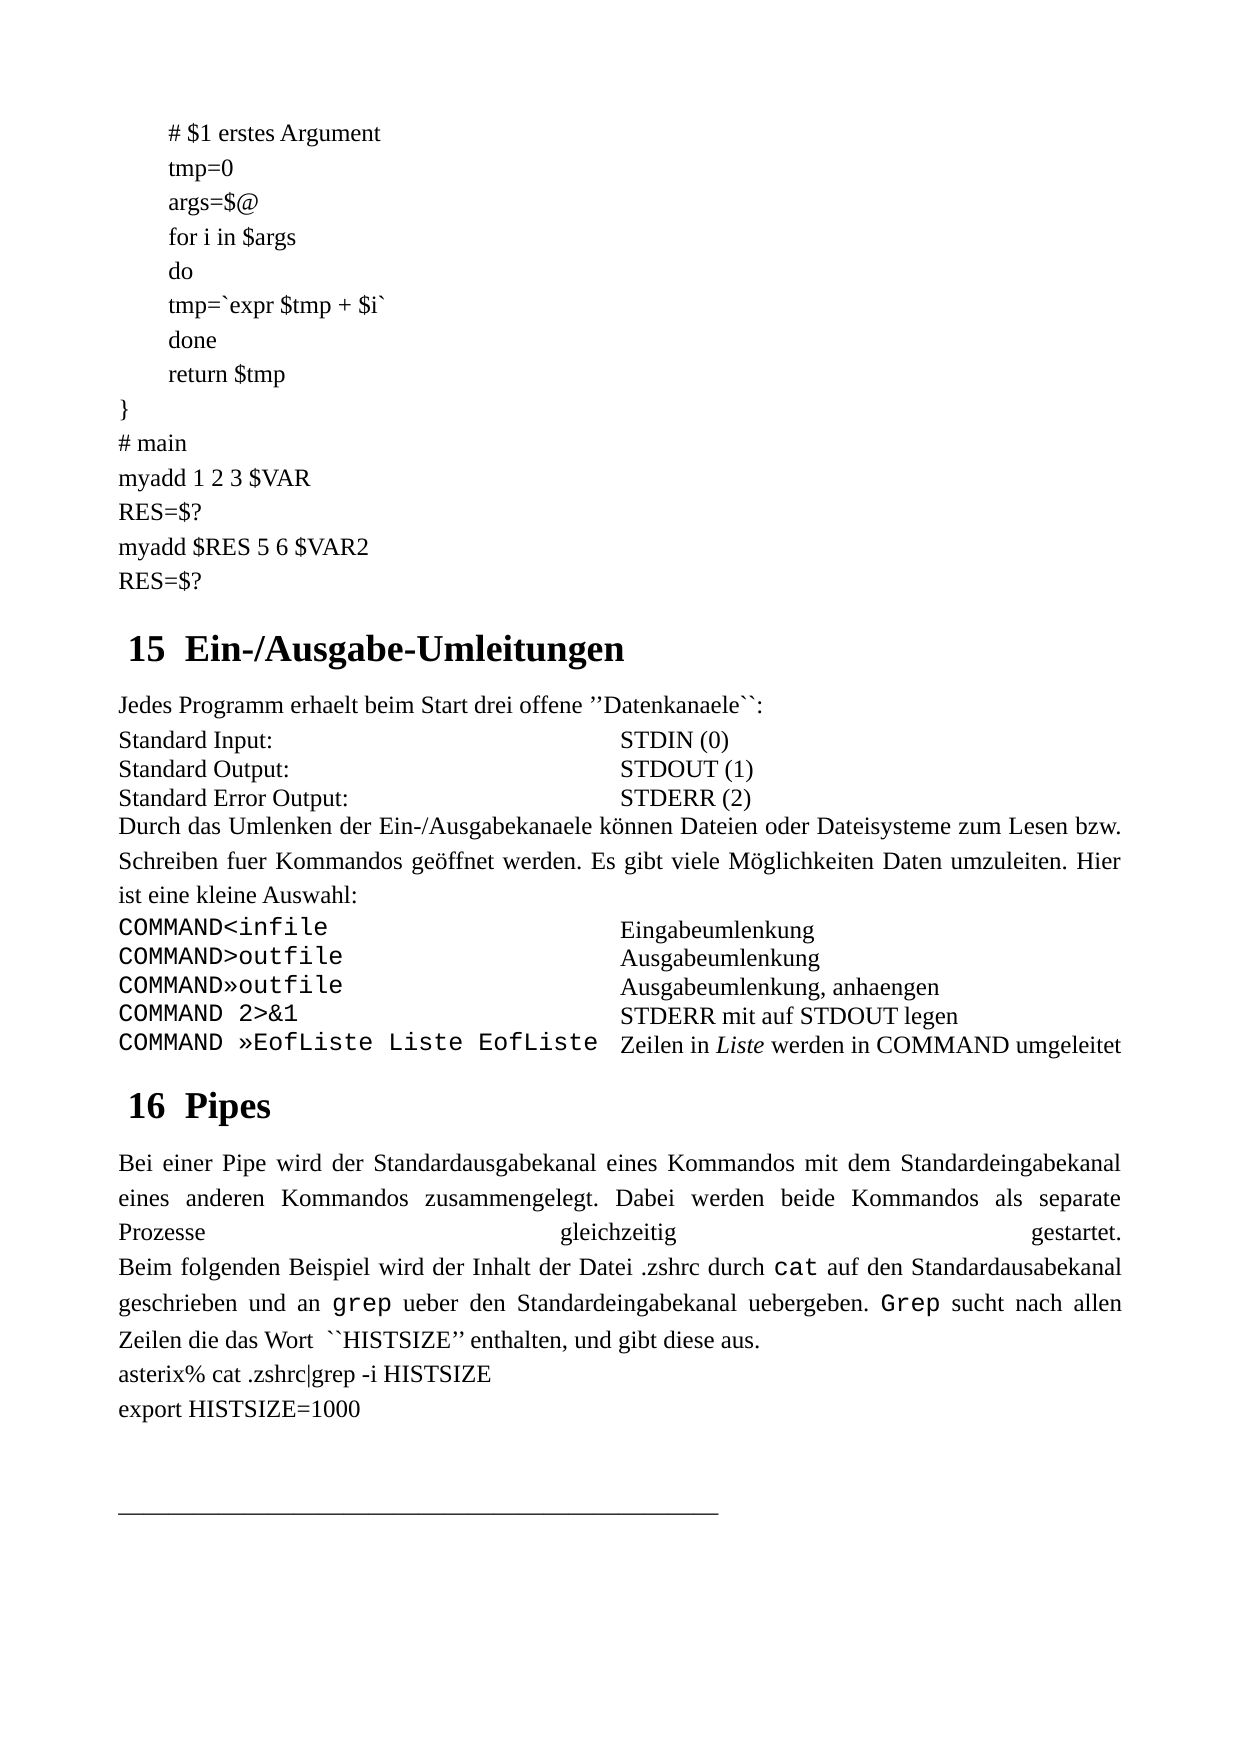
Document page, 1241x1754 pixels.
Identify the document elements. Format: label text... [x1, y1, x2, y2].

table_cell STDERR (2) [620, 783, 1122, 811]
text return $tmp [118, 359, 1122, 388]
text RES=$? [118, 566, 1122, 595]
text tmp=0 [118, 153, 1122, 181]
table_header Standard Input: [118, 725, 620, 754]
text myadd $RES 5 6 $VAR2 [118, 532, 1122, 561]
text ———————————————————————— [118, 1428, 1122, 1526]
text myadd 1 2 3 $VAR [118, 463, 1122, 492]
table_cell STDOUT (1) [620, 754, 1122, 783]
table_header STDIN (0) [620, 725, 1122, 754]
table_cell COMMAND>outfile [118, 944, 620, 972]
table_cell COMMAND »EofListe Liste EofListe [118, 1030, 620, 1058]
subtitle Pipes [118, 1083, 1122, 1127]
text } [118, 394, 1122, 423]
subtitle Ein-/Ausgabe-Umleitungen [118, 626, 1122, 669]
table_cell Zeilen in Liste werden in COMMAND umgeleitet [620, 1030, 1122, 1058]
table_header COMMAND<infile [118, 915, 620, 943]
text # $1 erstes Argument [118, 118, 1122, 147]
table_cell COMMAND 2>&1 [118, 1001, 620, 1030]
table_cell STDERR mit auf STDOUT legen [620, 1001, 1122, 1030]
table_cell Standard Output: [118, 754, 620, 783]
text Bei einer Pipe wird der Standardausgabekanal eines Kommandos mit dem Standardeingabekanal eines anderen Kommandos zusammengelegt. Dabei werden beide Kommandos als separate Prozesse gleichzeitig gestartet. Beim folgenden Beispiel wird der Inhalt der Datei .zshrc durch cat auf den Standardausabekanal geschrieben und an grep ueber den Standardeingabekanal uebergeben. Grep sucht nach allen Zeilen die das Wort ``HISTSIZE’’ enthalten, und gibt diese aus. [118, 1148, 1122, 1354]
text done [118, 325, 1122, 354]
table_cell COMMAND»outfile [118, 972, 620, 1001]
text Durch das Umlenken der Ein-/Ausgabekanaele können Dateien oder Dateisysteme zum Lesen bzw. Schreiben fuer Kommandos geöffnet werden. Es gibt viele Möglichkeiten Daten umzuleiten. Hier ist eine kleine Auswahl: [118, 811, 1122, 909]
table_header Eingabeumlenkung [620, 915, 1122, 943]
text args=$@ [118, 187, 1122, 216]
table_cell Standard Error Output: [118, 783, 620, 811]
text Jedes Programm erhaelt beim Start drei offene ’’Datenkanaele``: [118, 691, 1122, 719]
text export HISTSIZE=1000 [118, 1394, 1122, 1423]
table_cell Ausgabeumlenkung, anhaengen [620, 972, 1122, 1001]
text # main [118, 428, 1122, 457]
text tmp=`expr $tmp + $i` [118, 291, 1122, 319]
text for i in $args [118, 222, 1122, 250]
text do [118, 256, 1122, 285]
text asterix% cat .zshrc|grep -i HISTSIZE [118, 1359, 1122, 1388]
text RES=$? [118, 497, 1122, 526]
table_cell Ausgabeumlenkung [620, 944, 1122, 972]
